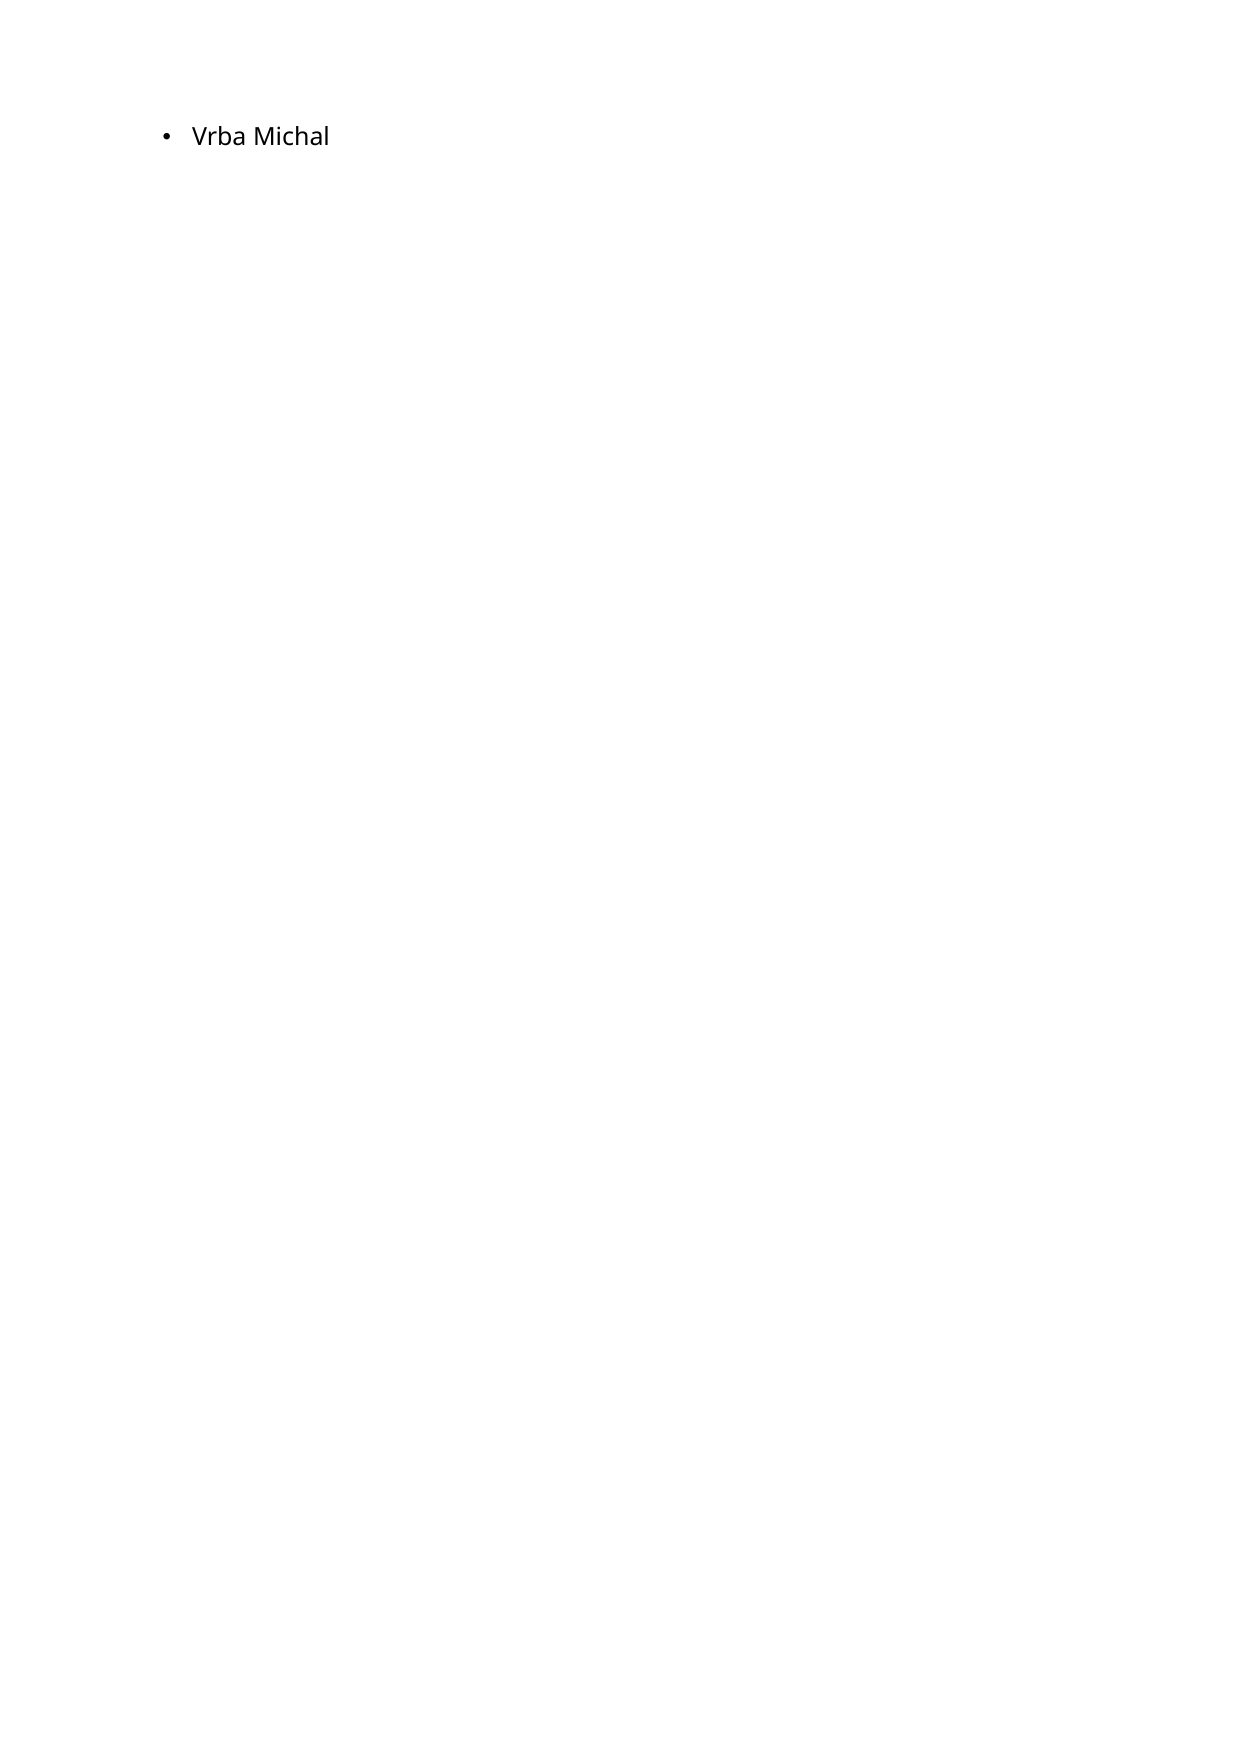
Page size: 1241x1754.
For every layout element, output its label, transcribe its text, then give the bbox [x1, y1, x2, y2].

list Vrba Michal [162, 118, 1122, 152]
